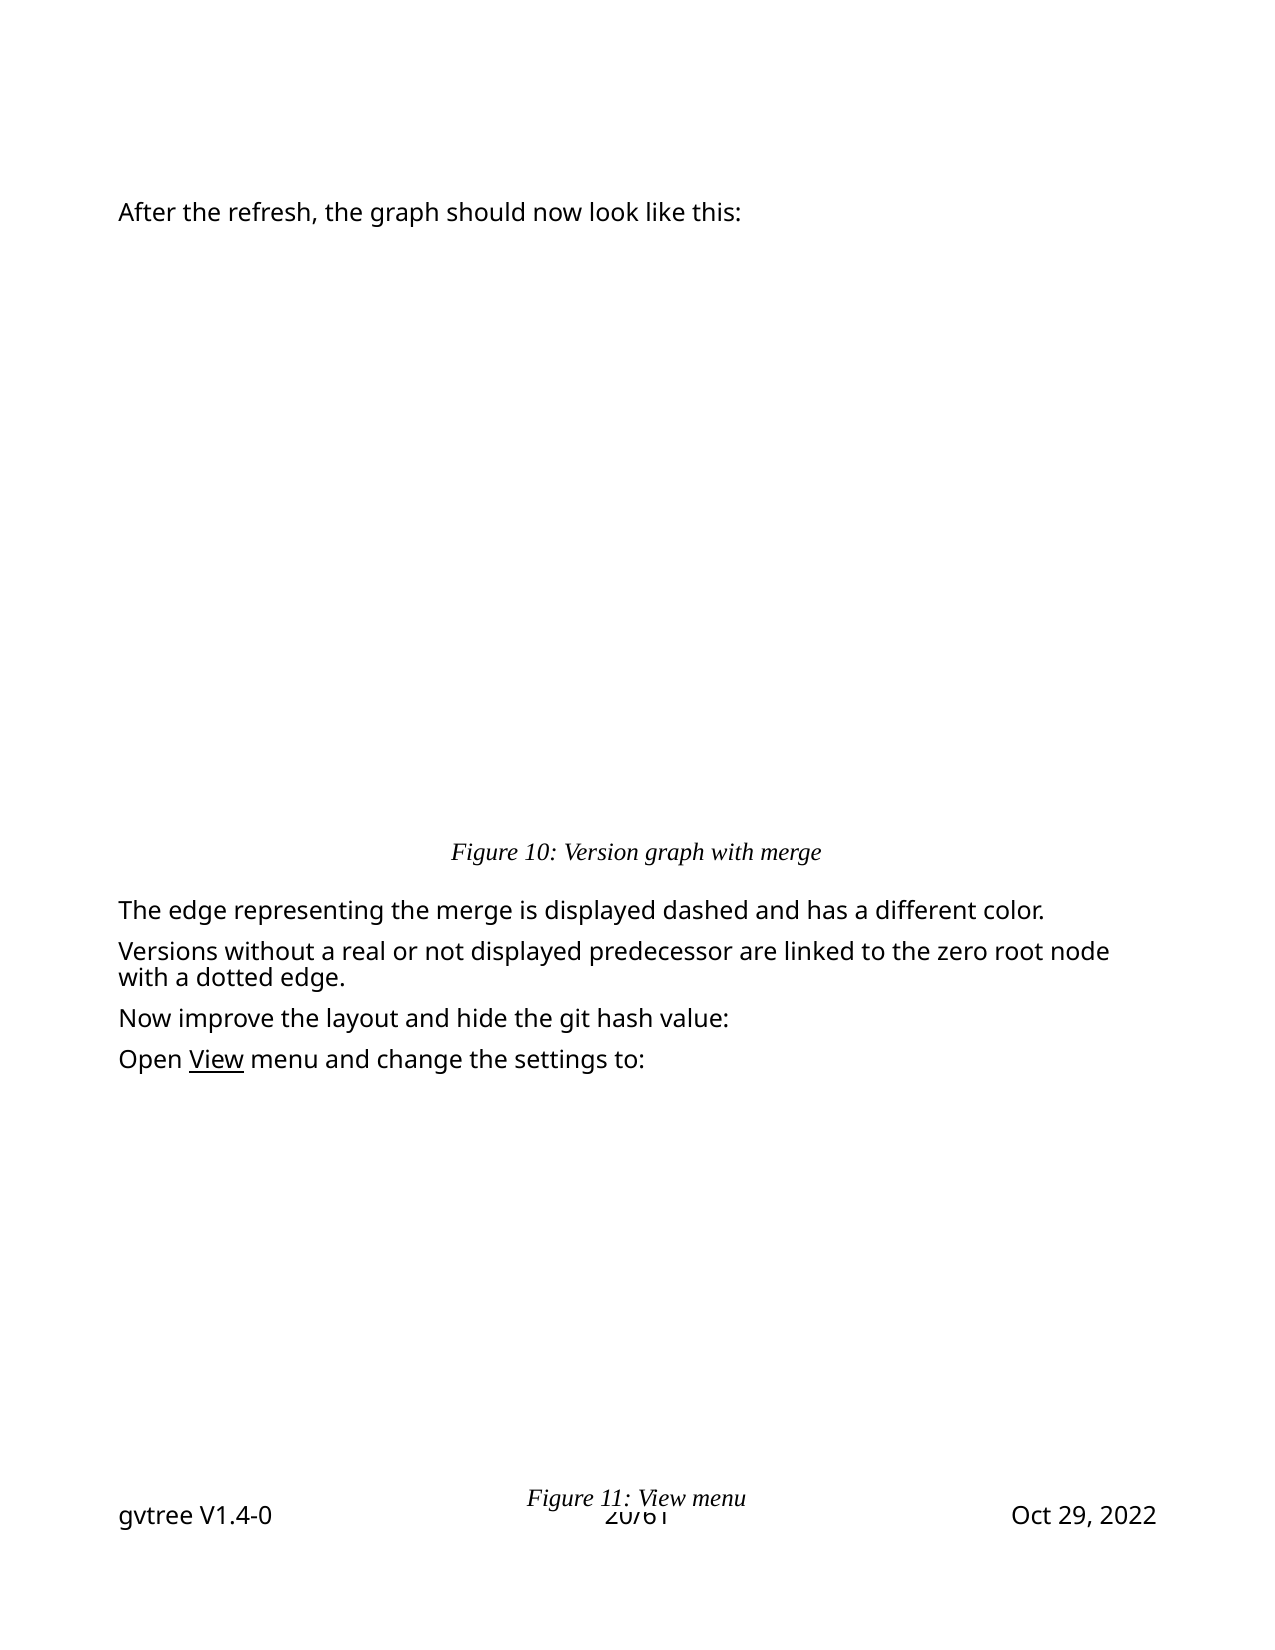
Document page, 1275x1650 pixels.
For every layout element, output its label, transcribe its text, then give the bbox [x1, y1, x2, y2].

text Figure 10: Version graph with merge [240, 254, 1035, 866]
text Open View menu and change the settings to: [118, 1047, 1157, 1074]
text After the refresh, the graph should now look like this: [118, 200, 1157, 227]
text Versions without a real or not displayed predecessor are linked to the zero root node with a dotted edge. [118, 939, 1157, 992]
text Figure 11: View menu [472, 1101, 803, 1512]
text The edge representing the merge is displayed dashed and has a different color. [118, 898, 1157, 924]
text Now improve the layout and hide the git hash value: [118, 1006, 1157, 1033]
